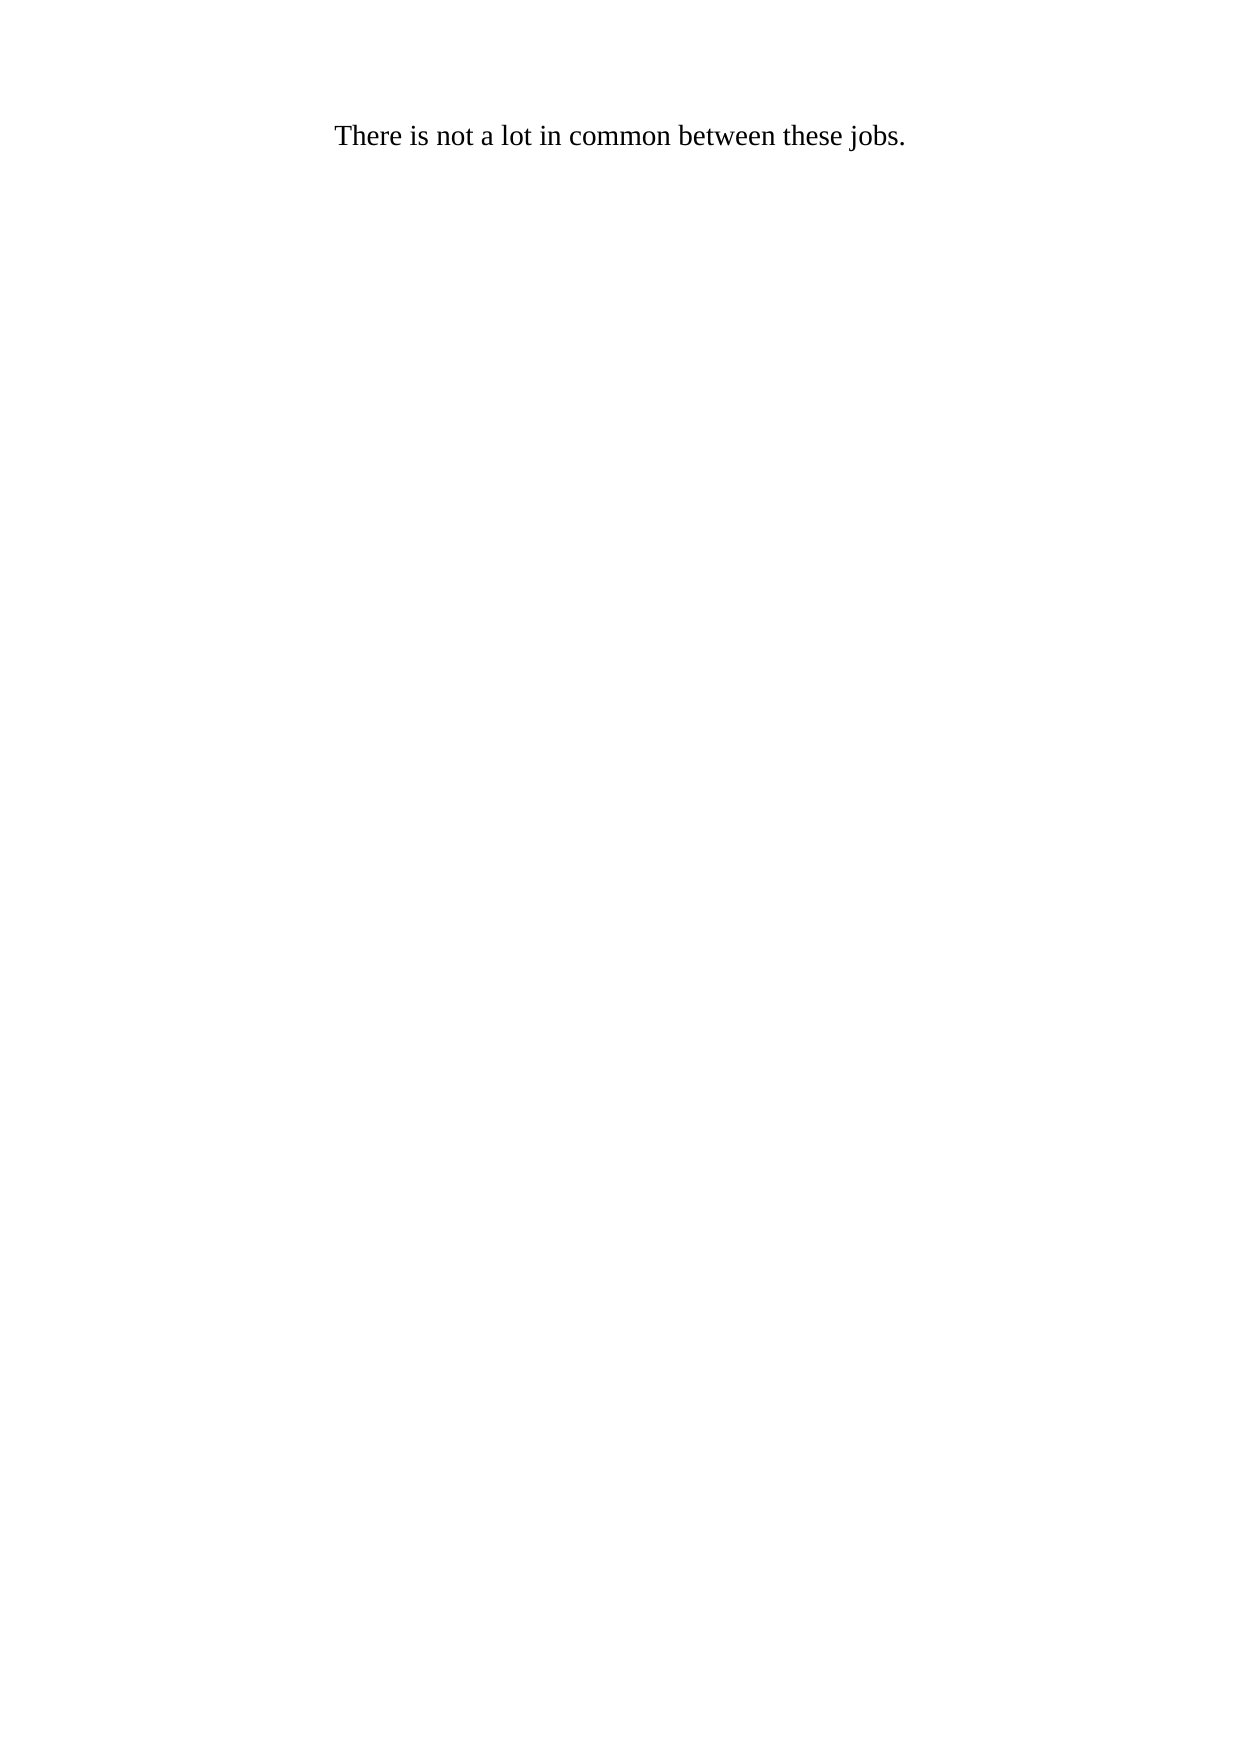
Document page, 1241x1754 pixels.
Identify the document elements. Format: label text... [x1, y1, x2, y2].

text There is not a lot in common between these jobs. [118, 118, 1122, 152]
